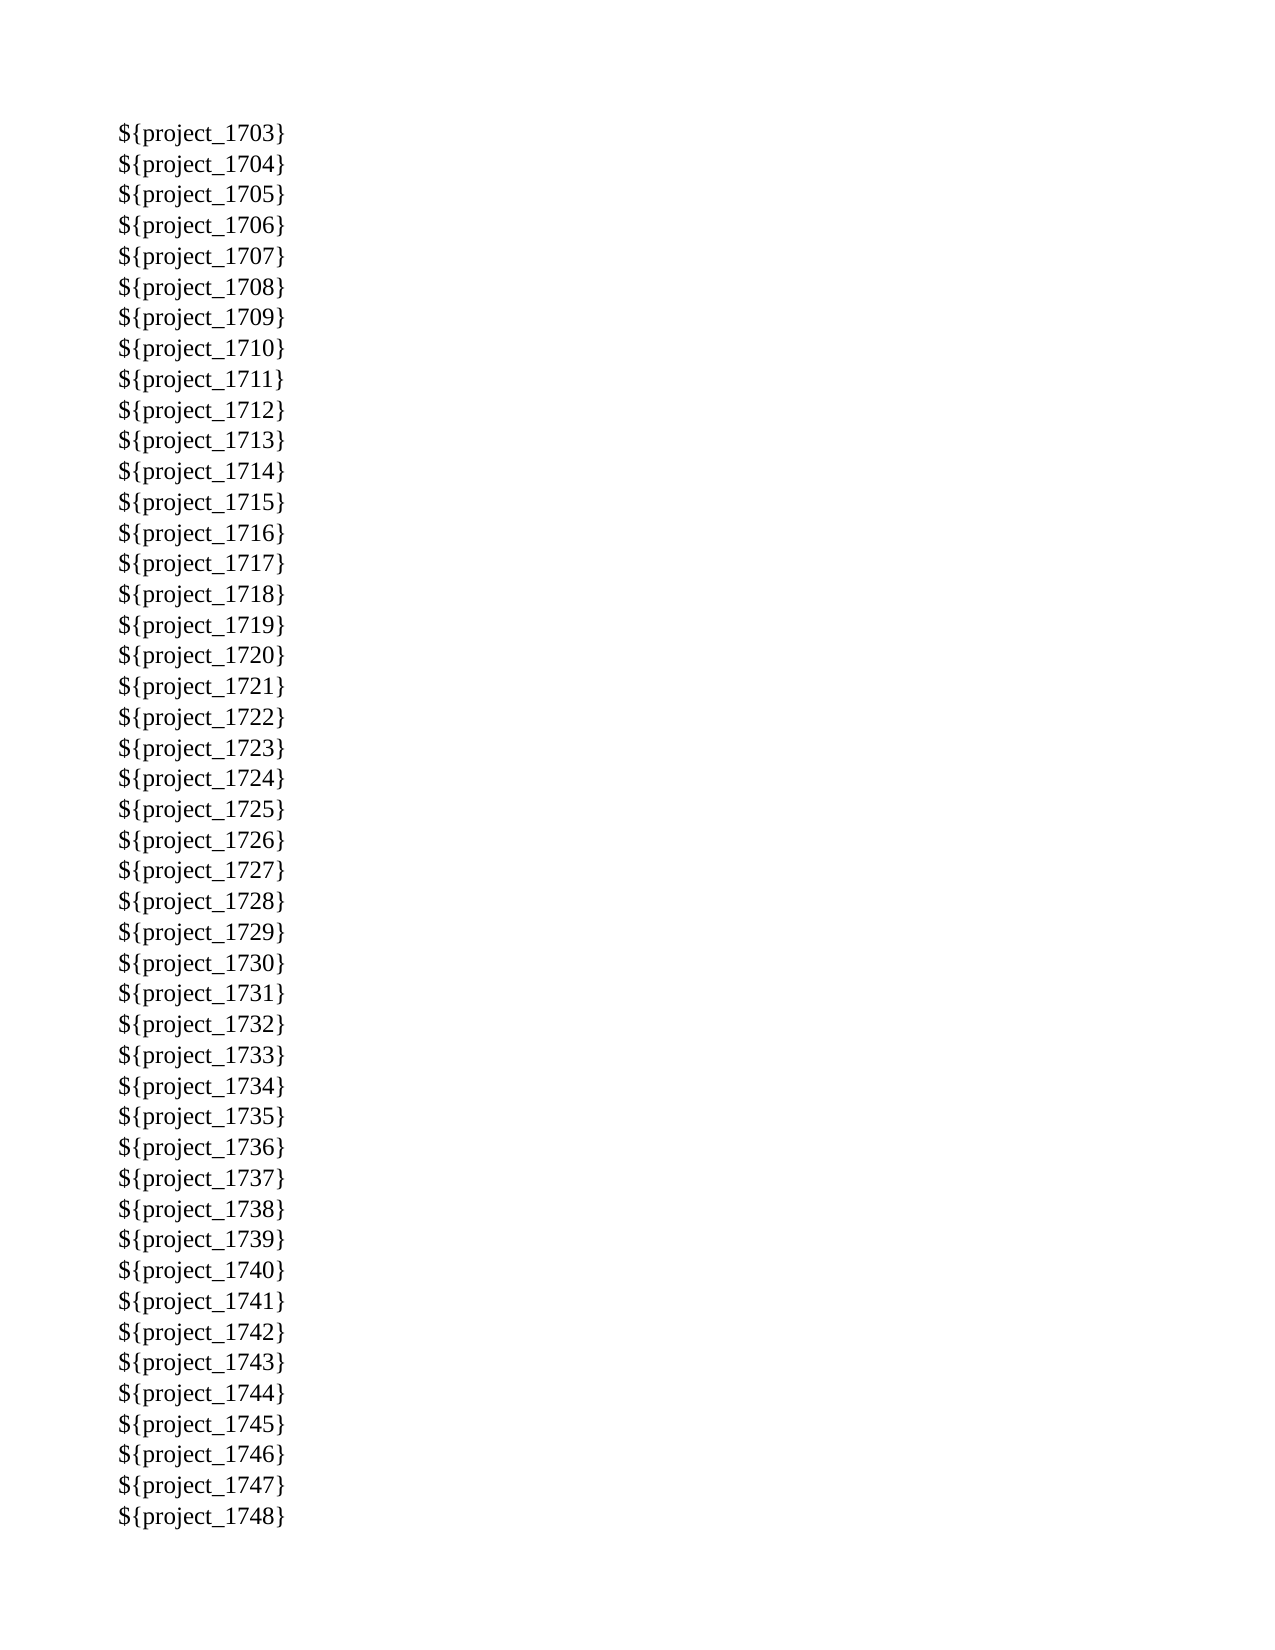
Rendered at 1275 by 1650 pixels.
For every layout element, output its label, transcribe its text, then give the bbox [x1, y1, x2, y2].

text ${project_1725} [118, 794, 1157, 823]
text ${project_1722} [118, 702, 1157, 731]
text ${project_1734} [118, 1071, 1157, 1099]
text ${project_1745} [118, 1409, 1157, 1437]
text ${project_1713} [118, 425, 1157, 454]
text ${project_1736} [118, 1132, 1157, 1161]
text ${project_1732} [118, 1009, 1157, 1038]
text ${project_1748} [118, 1501, 1157, 1530]
text ${project_1738} [118, 1194, 1157, 1222]
text ${project_1720} [118, 641, 1157, 669]
text ${project_1737} [118, 1163, 1157, 1192]
text ${project_1721} [118, 671, 1157, 700]
text ${project_1707} [118, 241, 1157, 270]
text ${project_1741} [118, 1286, 1157, 1314]
text ${project_1733} [118, 1040, 1157, 1069]
text ${project_1715} [118, 487, 1157, 516]
text ${project_1703} [118, 118, 1157, 147]
text ${project_1728} [118, 886, 1157, 915]
text ${project_1727} [118, 856, 1157, 884]
text ${project_1723} [118, 733, 1157, 761]
text ${project_1706} [118, 210, 1157, 239]
text ${project_1709} [118, 302, 1157, 331]
text ${project_1743} [118, 1347, 1157, 1376]
text ${project_1711} [118, 364, 1157, 393]
text ${project_1705} [118, 179, 1157, 208]
text ${project_1742} [118, 1317, 1157, 1345]
text ${project_1719} [118, 610, 1157, 638]
text ${project_1710} [118, 333, 1157, 362]
text ${project_1726} [118, 825, 1157, 854]
text ${project_1708} [118, 272, 1157, 301]
text ${project_1704} [118, 149, 1157, 178]
text ${project_1716} [118, 518, 1157, 546]
text ${project_1724} [118, 763, 1157, 792]
text ${project_1744} [118, 1378, 1157, 1407]
text ${project_1746} [118, 1439, 1157, 1468]
text ${project_1735} [118, 1101, 1157, 1130]
text ${project_1717} [118, 548, 1157, 577]
text ${project_1729} [118, 917, 1157, 946]
text ${project_1730} [118, 948, 1157, 977]
text ${project_1712} [118, 395, 1157, 423]
text ${project_1739} [118, 1224, 1157, 1253]
text ${project_1714} [118, 456, 1157, 485]
text ${project_1740} [118, 1255, 1157, 1284]
text ${project_1747} [118, 1470, 1157, 1499]
text ${project_1718} [118, 579, 1157, 608]
text ${project_1731} [118, 978, 1157, 1007]
